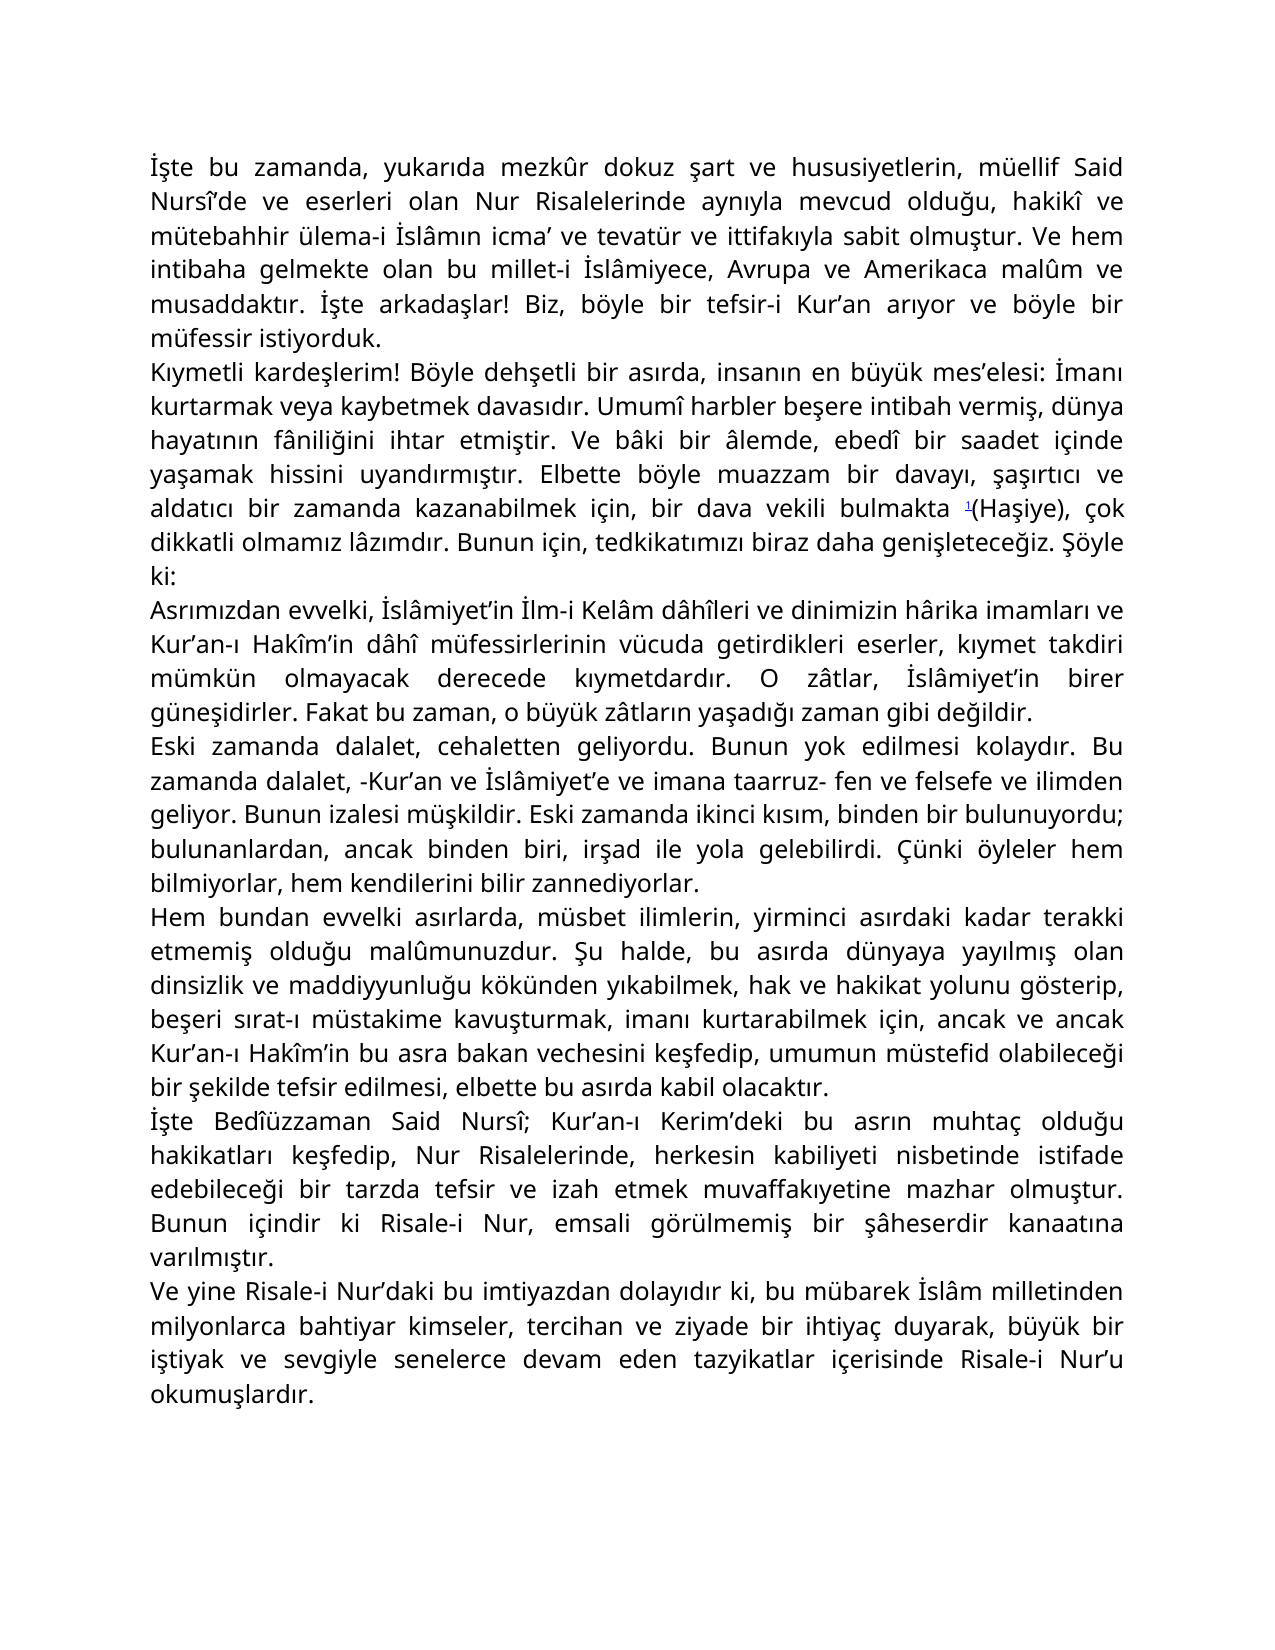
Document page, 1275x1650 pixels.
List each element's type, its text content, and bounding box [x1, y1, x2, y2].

text Eski zamanda dalalet, cehaletten geliyordu. Bunun yok edilmesi kolaydır. Bu zamanda dalalet, -Kur’an ve İslâmiyet’e ve imana taarruz- fen ve felsefe ve ilimden geliyor. Bunun izalesi müşkildir. Eski zamanda ikinci kısım, binden bir bulunuyordu; bulunanlardan, ancak binden biri, irşad ile yola gelebilirdi. Çünki öyleler hem bilmiyorlar, hem kendilerini bilir zannediyorlar. [150, 729, 1125, 899]
text Ve yine Risale-i Nur’daki bu imtiyazdan dolayıdır ki, bu mübarek İslâm milletinden milyonlarca bahtiyar kimseler, tercihan ve ziyade bir ihtiyaç duyarak, büyük bir iştiyak ve sevgiyle senelerce devam eden tazyikatlar içerisinde Risale-i Nur’u okumuşlardır. [150, 1274, 1125, 1410]
text Asrımızdan evvelki, İslâmiyet’in İlm-i Kelâm dâhîleri ve dinimizin hârika imamları ve Kur’an-ı Hakîm’in dâhî müfessirlerinin vücuda getirdikleri eserler, kıymet takdiri mümkün olmayacak derecede kıymetdardır. O zâtlar, İslâmiyet’in birer güneşidirler. Fakat bu zaman, o büyük zâtların yaşadığı zaman gibi değildir. [150, 593, 1125, 729]
text İşte Bedîüzzaman Said Nursî; Kur’an-ı Kerim’deki bu asrın muhtaç olduğu hakikatları keşfedip, Nur Risalelerinde, herkesin kabiliyeti nisbetinde istifade edebileceği bir tarzda tefsir ve izah etmek muvaffakıyetine mazhar olmuştur. Bunun içindir ki Risale-i Nur, emsali görülmemiş bir şâheserdir kanaatına varılmıştır. [150, 1104, 1125, 1274]
text Kıymetli kardeşlerim! Böyle dehşetli bir asırda, insanın en büyük mes’elesi: İmanı kurtarmak veya kaybetmek davasıdır. Umumî harbler beşere intibah vermiş, dünya hayatının fâniliğini ihtar etmiştir. Ve bâki bir âlemde, ebedî bir saadet içinde yaşamak hissini uyandırmıştır. Elbette böyle muazzam bir davayı, şaşırtıcı ve aldatıcı bir zamanda kazanabilmek için, bir dava vekili bulmakta 1(Haşiye), çok dikkatli olmamız lâzımdır. Bunun için, tedkikatımızı biraz daha genişleteceğiz. Şöyle ki: [150, 354, 1125, 593]
text Hem bundan evvelki asırlarda, müsbet ilimlerin, yirminci asırdaki kadar terakki etmemiş olduğu malûmunuzdur. Şu halde, bu asırda dünyaya yayılmış olan dinsizlik ve maddiyyunluğu kökünden yıkabilmek, hak ve hakikat yolunu gösterip, beşeri sırat-ı müstakime kavuşturmak, imanı kurtarabilmek için, ancak ve ancak Kur’an-ı Hakîm’in bu asra bakan vechesini keşfedip, umumun müstefid olabileceği bir şekilde tefsir edilmesi, elbette bu asırda kabil olacaktır. [150, 899, 1125, 1104]
text İşte bu zamanda, yukarıda mezkûr dokuz şart ve hususiyetlerin, müellif Said Nursî’de ve eserleri olan Nur Risalelerinde aynıyla mevcud olduğu, hakikî ve mütebahhir ülema-i İslâmın icma’ ve tevatür ve ittifakıyla sabit olmuştur. Ve hem intibaha gelmekte olan bu millet-i İslâmiyece, Avrupa ve Amerikaca malûm ve musaddaktır. İşte arkadaşlar! Biz, böyle bir tefsir-i Kur’an arıyor ve böyle bir müfessir istiyorduk. [150, 150, 1125, 354]
